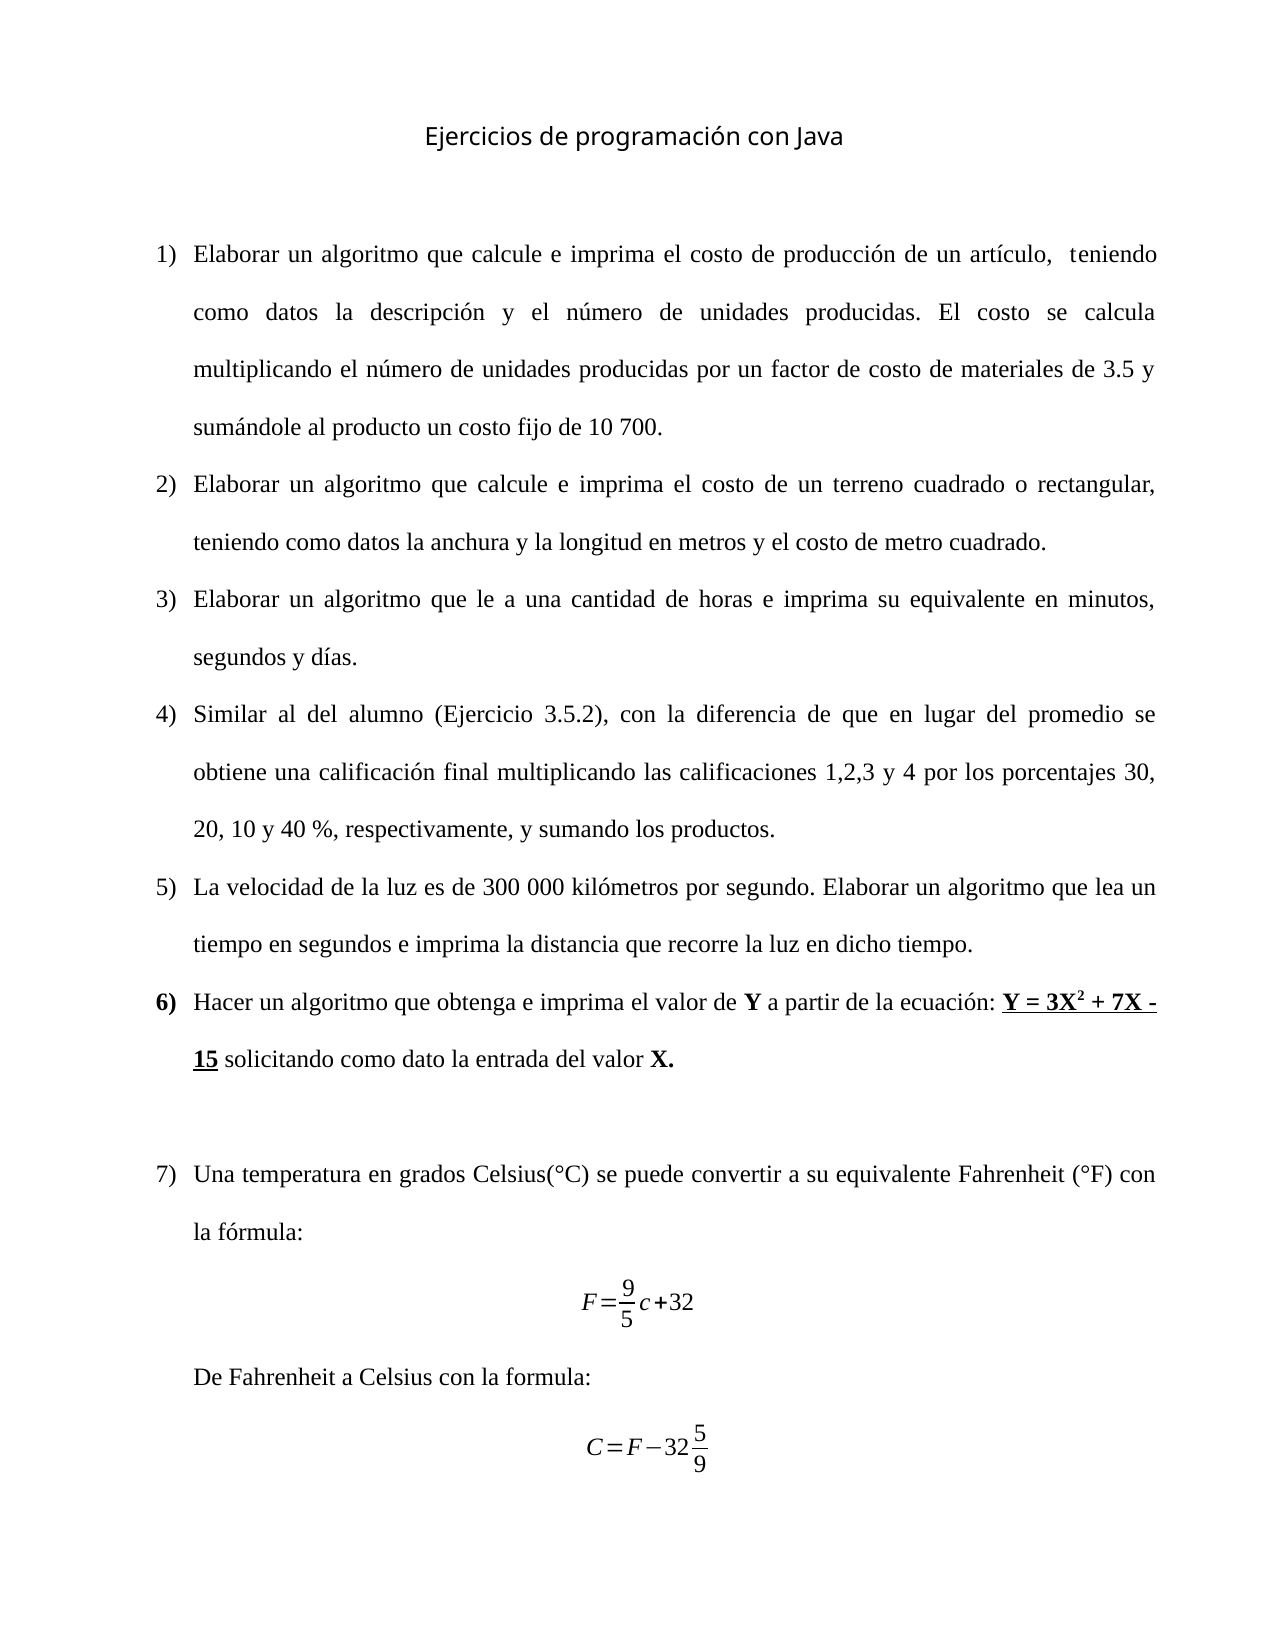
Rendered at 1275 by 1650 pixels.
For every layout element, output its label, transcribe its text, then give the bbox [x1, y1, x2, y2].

list Una temperatura en grados Celsius(°C) se puede convertir a su equivalente Fahrenheit (°F) con la fórmula: [156, 1159, 1157, 1245]
text De Fahrenheit a Celsius con la formula: [118, 1362, 1157, 1391]
list La velocidad de la luz es de 300 000 kilómetros por segundo. Elaborar un algoritmo que lea un tiempo en segundos e imprima la distancia que recorre la luz en dicho tiempo. [156, 872, 1157, 958]
list Elaborar un algoritmo que calcule e imprima el costo de un terreno cuadrado o rectangular, teniendo como datos la anchura y la longitud en metros y el costo de metro cuadrado. [156, 469, 1157, 555]
list Hacer un algoritmo que obtenga e imprima el valor de Y a partir de la ecuación: Y = 3X2 + 7X -15 solicitando como dato la entrada del valor X. [156, 987, 1157, 1073]
list Elaborar un algoritmo que le a una cantidad de horas e imprima su equivalente en minutos, segundos y días. [156, 584, 1157, 670]
list Elaborar un algoritmo que calcule e imprima el costo de producción de un artículo, teniendo como datos la descripción y el número de unidades producidas. El costo se calcula multiplicando el número de unidades producidas por un factor de costo de materiales de 3.5 y sumándole al producto un costo fijo de 10 700. [156, 239, 1157, 440]
list Similar al del alumno (Ejercicio 3.5.2), con la diferencia de que en lugar del promedio se obtiene una calificación final multiplicando las calificaciones 1,2,3 y 4 por los porcentajes 30, 20, 10 y 40 %, respectivamente, y sumando los productos. [156, 699, 1157, 843]
